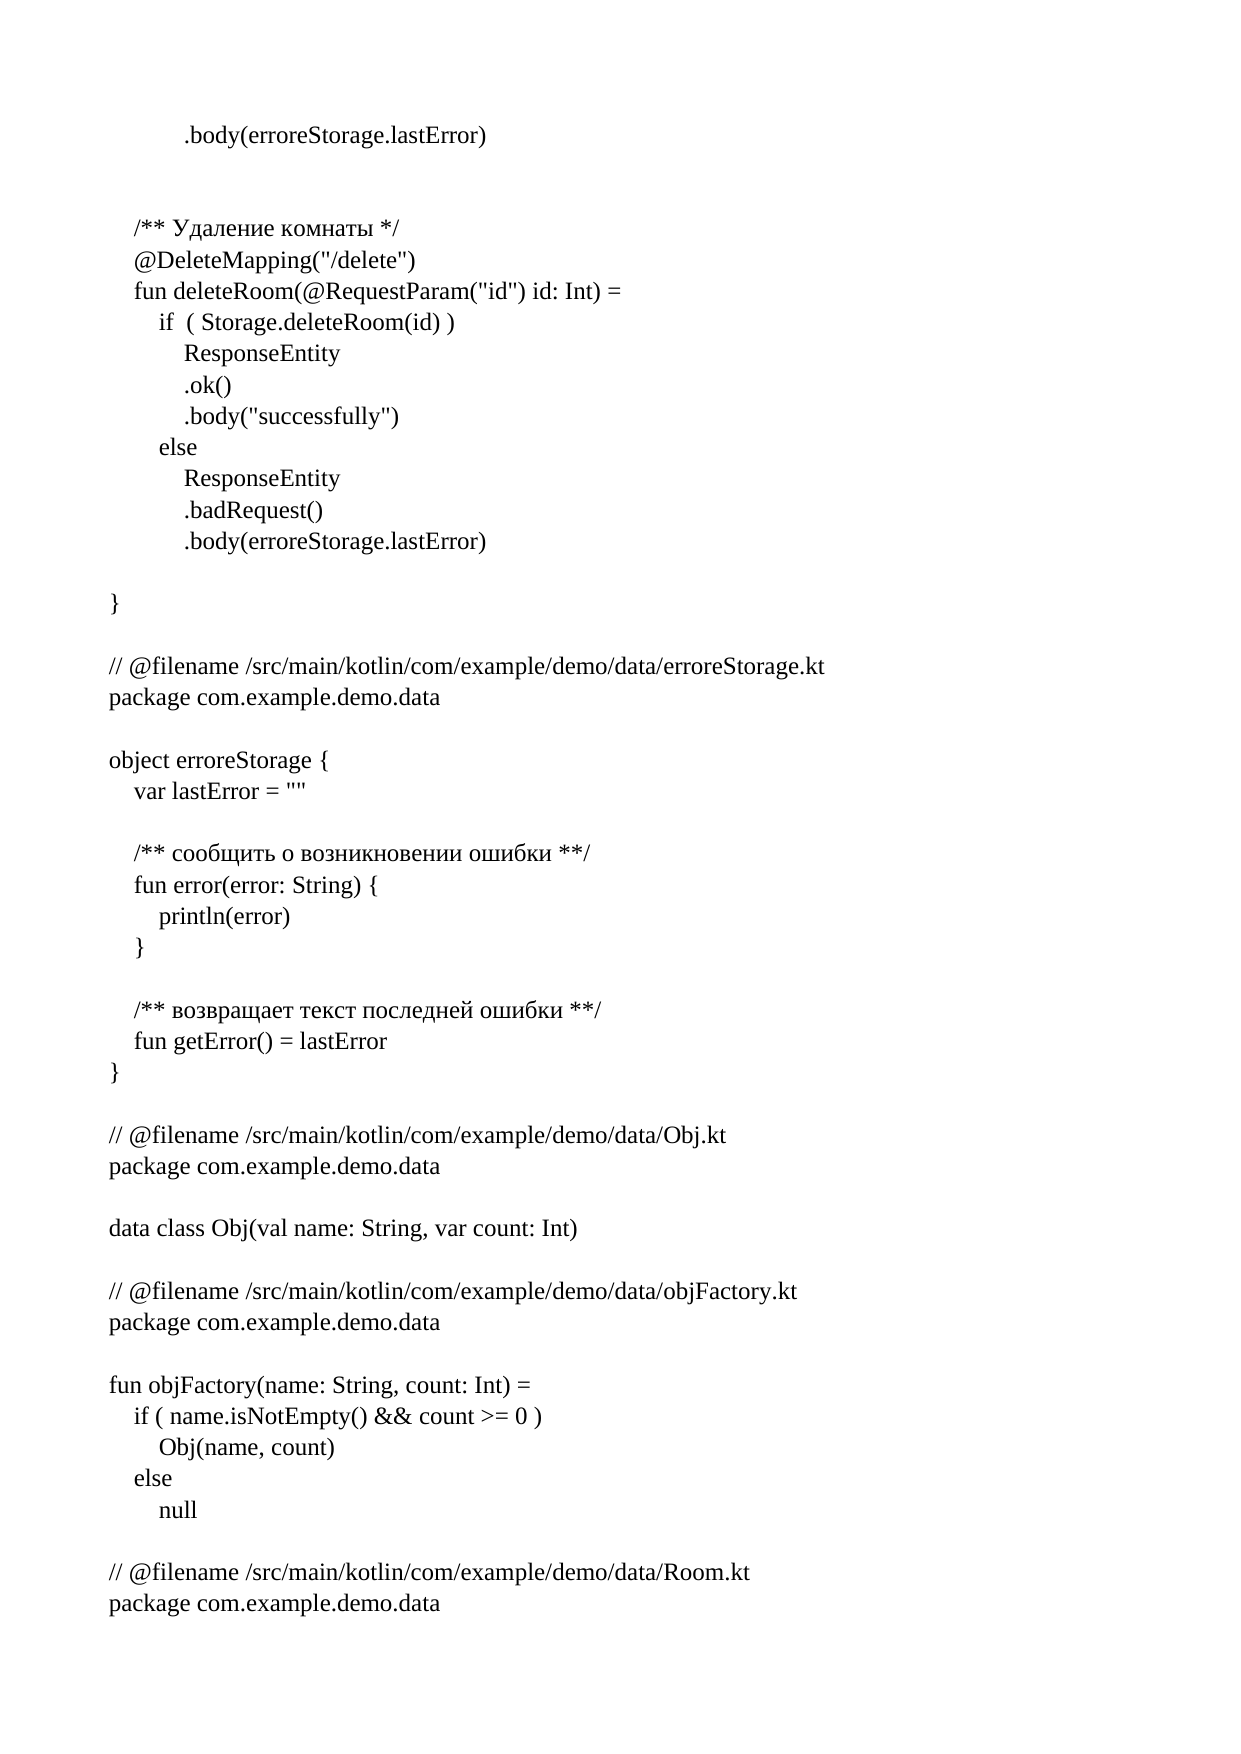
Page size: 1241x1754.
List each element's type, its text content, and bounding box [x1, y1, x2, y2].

text else [108, 1462, 1134, 1493]
text package com.example.demo.data [108, 1587, 1134, 1618]
text /** сообщить о возникновении ошибки **/ [108, 837, 1134, 868]
text package com.example.demo.data [108, 1149, 1134, 1181]
text data class Obj(val name: String, var count: Int) [108, 1212, 1134, 1243]
text /** Удаление комнаты */ [108, 212, 1134, 243]
text .badRequest() [108, 493, 1134, 524]
text ResponseEntity [108, 462, 1134, 493]
text // @filename /src/main/kotlin/com/example/demo/data/Obj.kt [108, 1118, 1134, 1149]
text .body("successfully") [108, 399, 1134, 431]
text // @filename /src/main/kotlin/com/example/demo/data/objFactory.kt [108, 1274, 1134, 1306]
text var lastError = "" [108, 774, 1134, 806]
text .body(erroreStorage.lastError) [108, 118, 1134, 149]
text } [108, 931, 1134, 962]
text Obj(name, count) [108, 1431, 1134, 1462]
text object erroreStorage { [108, 743, 1134, 774]
text // @filename /src/main/kotlin/com/example/demo/data/Room.kt [108, 1556, 1134, 1587]
text package com.example.demo.data [108, 1306, 1134, 1337]
text fun deleteRoom(@RequestParam("id") id: Int) = [108, 274, 1134, 306]
text if ( name.isNotEmpty() && count >= 0 ) [108, 1399, 1134, 1431]
text fun getError() = lastError [108, 1024, 1134, 1056]
text .body(erroreStorage.lastError) [108, 524, 1134, 556]
text // @filename /src/main/kotlin/com/example/demo/data/erroreStorage.kt [108, 649, 1134, 681]
text null [108, 1493, 1134, 1524]
text @DeleteMapping("/delete") [108, 243, 1134, 274]
text } [108, 1056, 1134, 1087]
text /** возвращает текст последней ошибки **/ [108, 993, 1134, 1024]
text if ( Storage.deleteRoom(id) ) [108, 306, 1134, 337]
text .ok() [108, 368, 1134, 399]
text println(error) [108, 899, 1134, 931]
text ResponseEntity [108, 337, 1134, 368]
text else [108, 431, 1134, 462]
text fun objFactory(name: String, count: Int) = [108, 1368, 1134, 1399]
text package com.example.demo.data [108, 681, 1134, 712]
text fun error(error: String) { [108, 868, 1134, 899]
text } [108, 587, 1134, 618]
